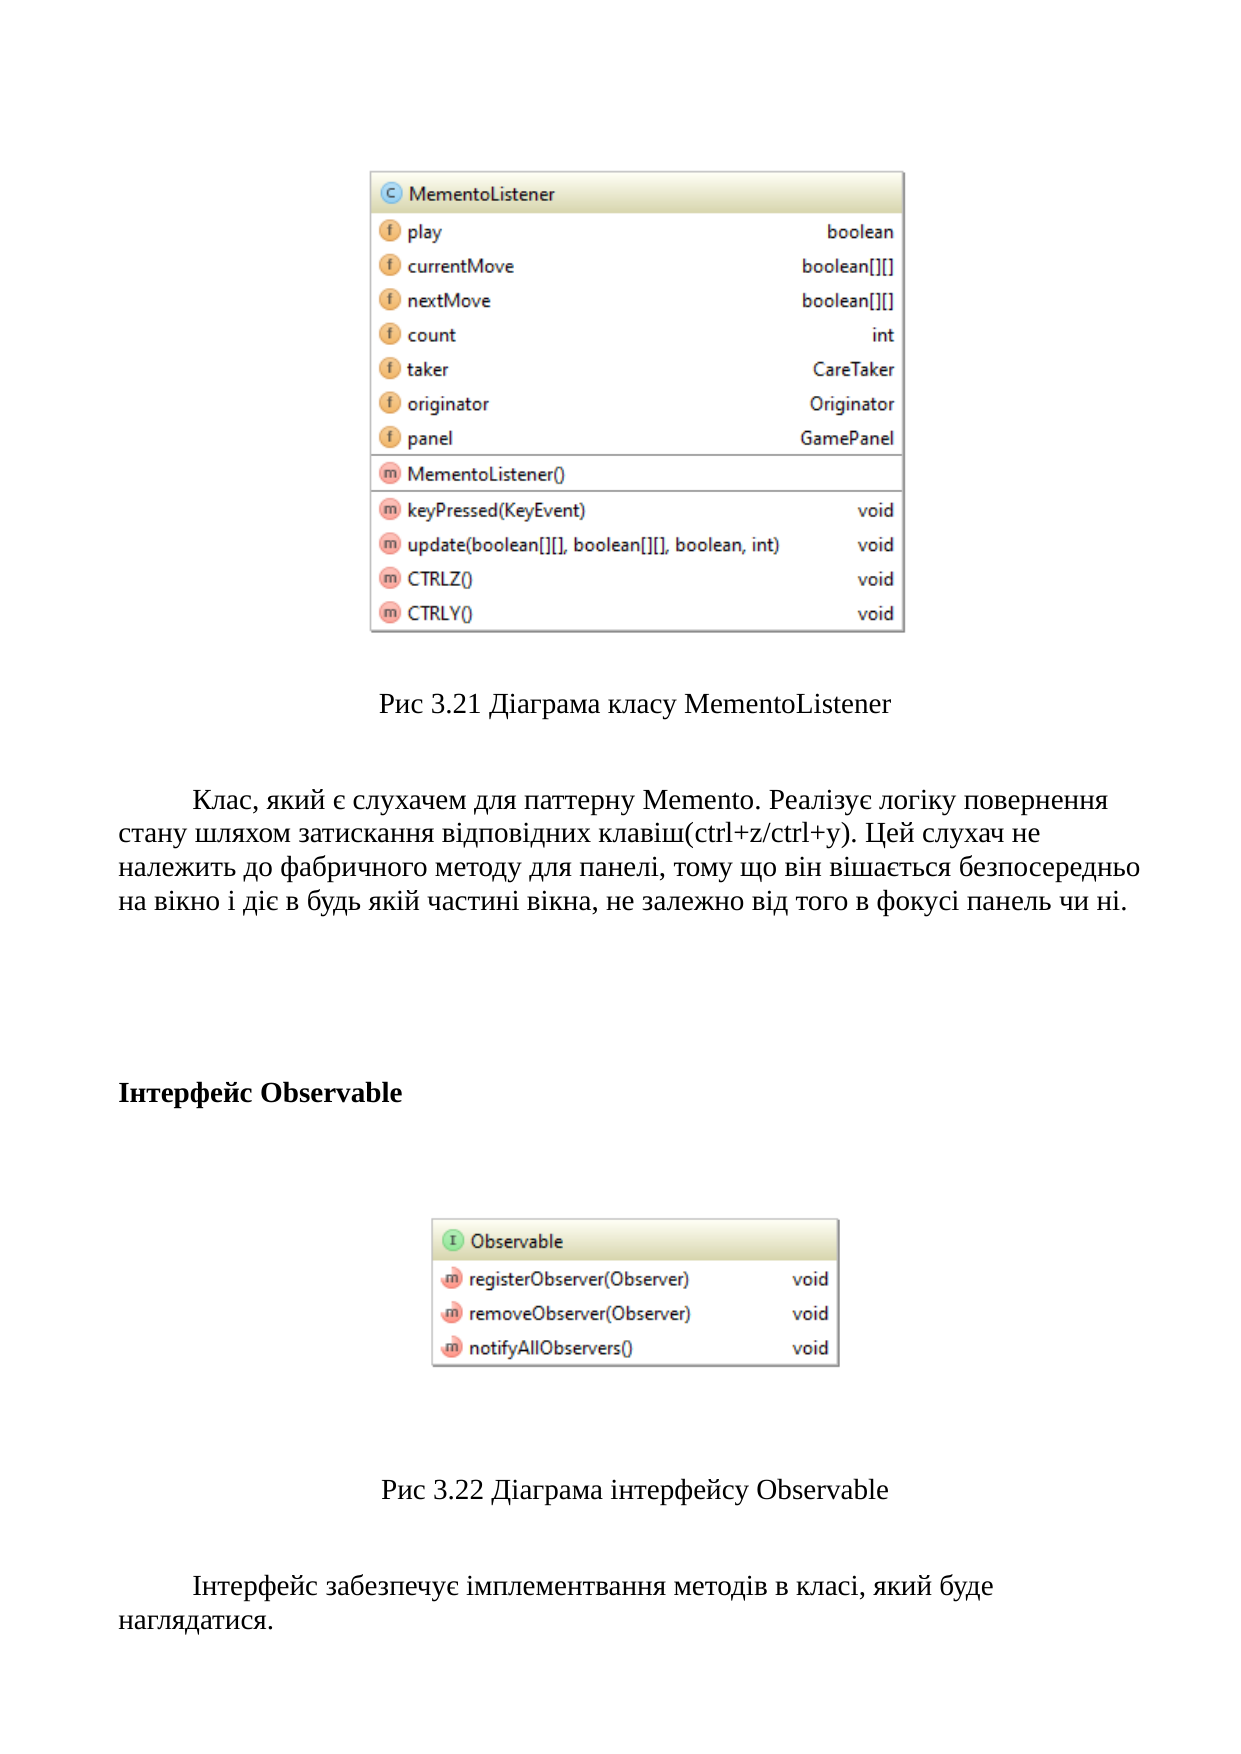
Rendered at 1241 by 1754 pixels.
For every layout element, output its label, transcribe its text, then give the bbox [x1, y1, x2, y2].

text Рис 3.22 Діаграма інтерфейсу Observable [118, 1472, 1152, 1506]
text Рис 3.21 Діаграма класу MementoListener [118, 686, 1152, 719]
text Клас, який є слухачем для паттерну Memento. Реалізує логіку повернення стану шляхом затискання відповідних клавіш(ctrl+z/ctrl+y). Цей слухач не належить до фабричного методу для панелі, тому що він вішається безпосередньо на вікно і діє в будь якій частині вікна, не залежно від того в фокусі панель чи ні. [118, 782, 1152, 916]
text Інтерфейс забезпечує імплементвання методів в класі, який буде наглядатися. [118, 1568, 1152, 1636]
text Інтерфейс Observable [118, 1075, 1152, 1109]
